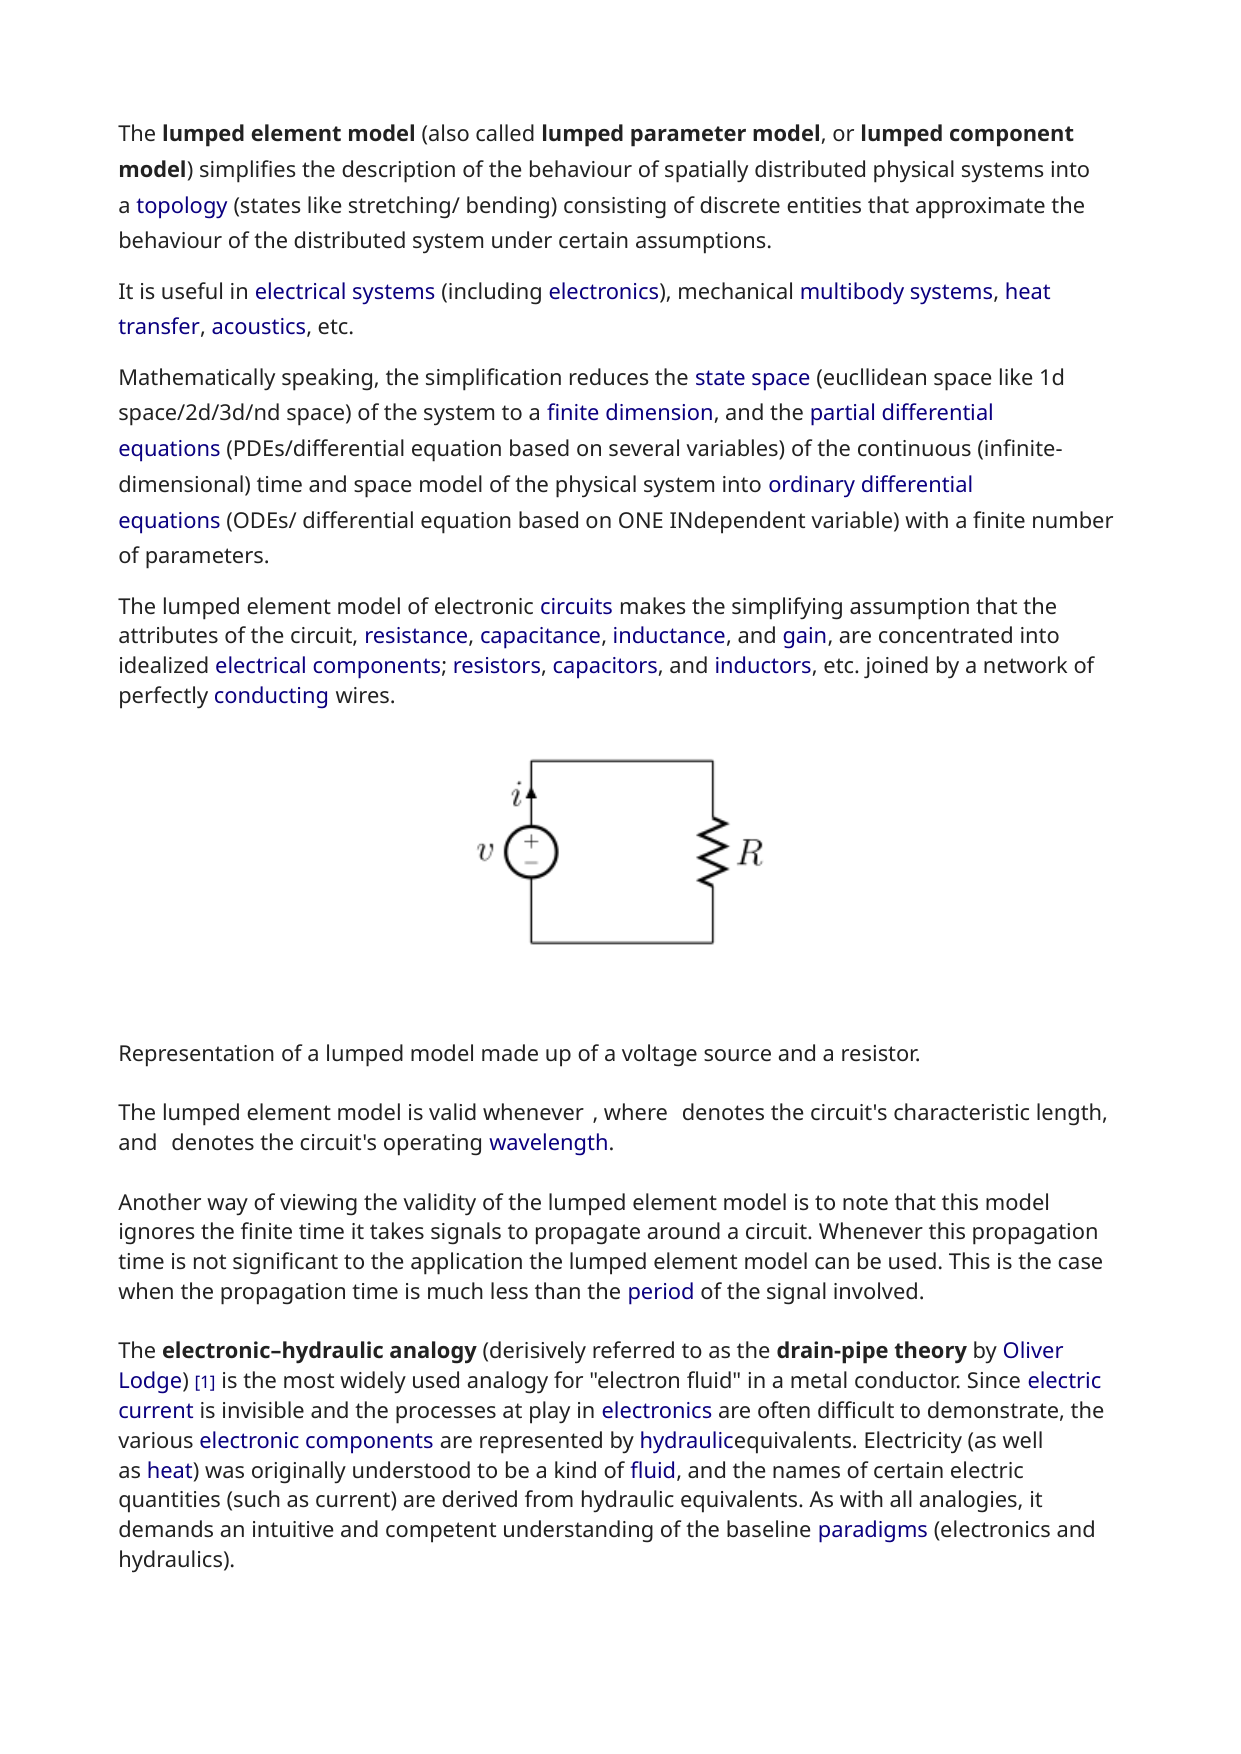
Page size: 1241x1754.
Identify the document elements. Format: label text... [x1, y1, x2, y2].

text The electronic–hydraulic analogy (derisively referred to as the drain-pipe theory by Oliver Lodge) [1] is the most widely used analogy for "electron fluid" in a metal conductor. Since electric current is invisible and the processes at play in electronics are often difficult to demonstrate, the various electronic components are represented by hydraulicequivalents. Electricity (as well as heat) was originally understood to be a kind of fluid, and the names of certain electric quantities (such as current) are derived from hydraulic equivalents. As with all analogies, it demands an intuitive and competent understanding of the baseline paradigms (electronics and hydraulics). [118, 1335, 1122, 1574]
picture [448, 739, 792, 965]
text Mathematically speaking, the simplification reduces the state space (eucllidean space like 1d space/2d/3d/nd space) of the system to a finite dimension, and the partial differential equations (PDEs/differential equation based on several variables) of the continuous (infinite-dimensional) time and space model of the physical system into ordinary differential equations (ODEs/ differential equation based on ONE INdependent variable) with a finite number of parameters. [118, 362, 1122, 570]
text Another way of viewing the validity of the lumped element model is to note that this model ignores the finite time it takes signals to propagate around a circuit. Whenever this propagation time is not significant to the application the lumped element model can be used. This is the case when the propagation time is much less than the period of the signal involved. [118, 1186, 1122, 1306]
text It is useful in electrical systems (including electronics), mechanical multibody systems, heat transfer, acoustics, etc. [118, 276, 1122, 341]
text Representation of a lumped model made up of a voltage source and a resistor. [118, 1037, 1122, 1067]
text The lumped element model (also called lumped parameter model, or lumped component model) simplifies the description of the behaviour of spatially distributed physical systems into a topology (states like stretching/ bending) consisting of discrete entities that approximate the behaviour of the distributed system under certain assumptions. [118, 118, 1122, 255]
text The lumped element model is valid whenever , where denotes the circuit's characteristic length, and denotes the circuit's operating wavelength. [118, 1097, 1122, 1157]
text The lumped element model of electronic circuits makes the simplifying assumption that the attributes of the circuit, resistance, capacitance, inductance, and gain, are concentrated into idealized electrical components; resistors, capacitors, and inductors, etc. joined by a network of perfectly conducting wires. [118, 591, 1122, 710]
